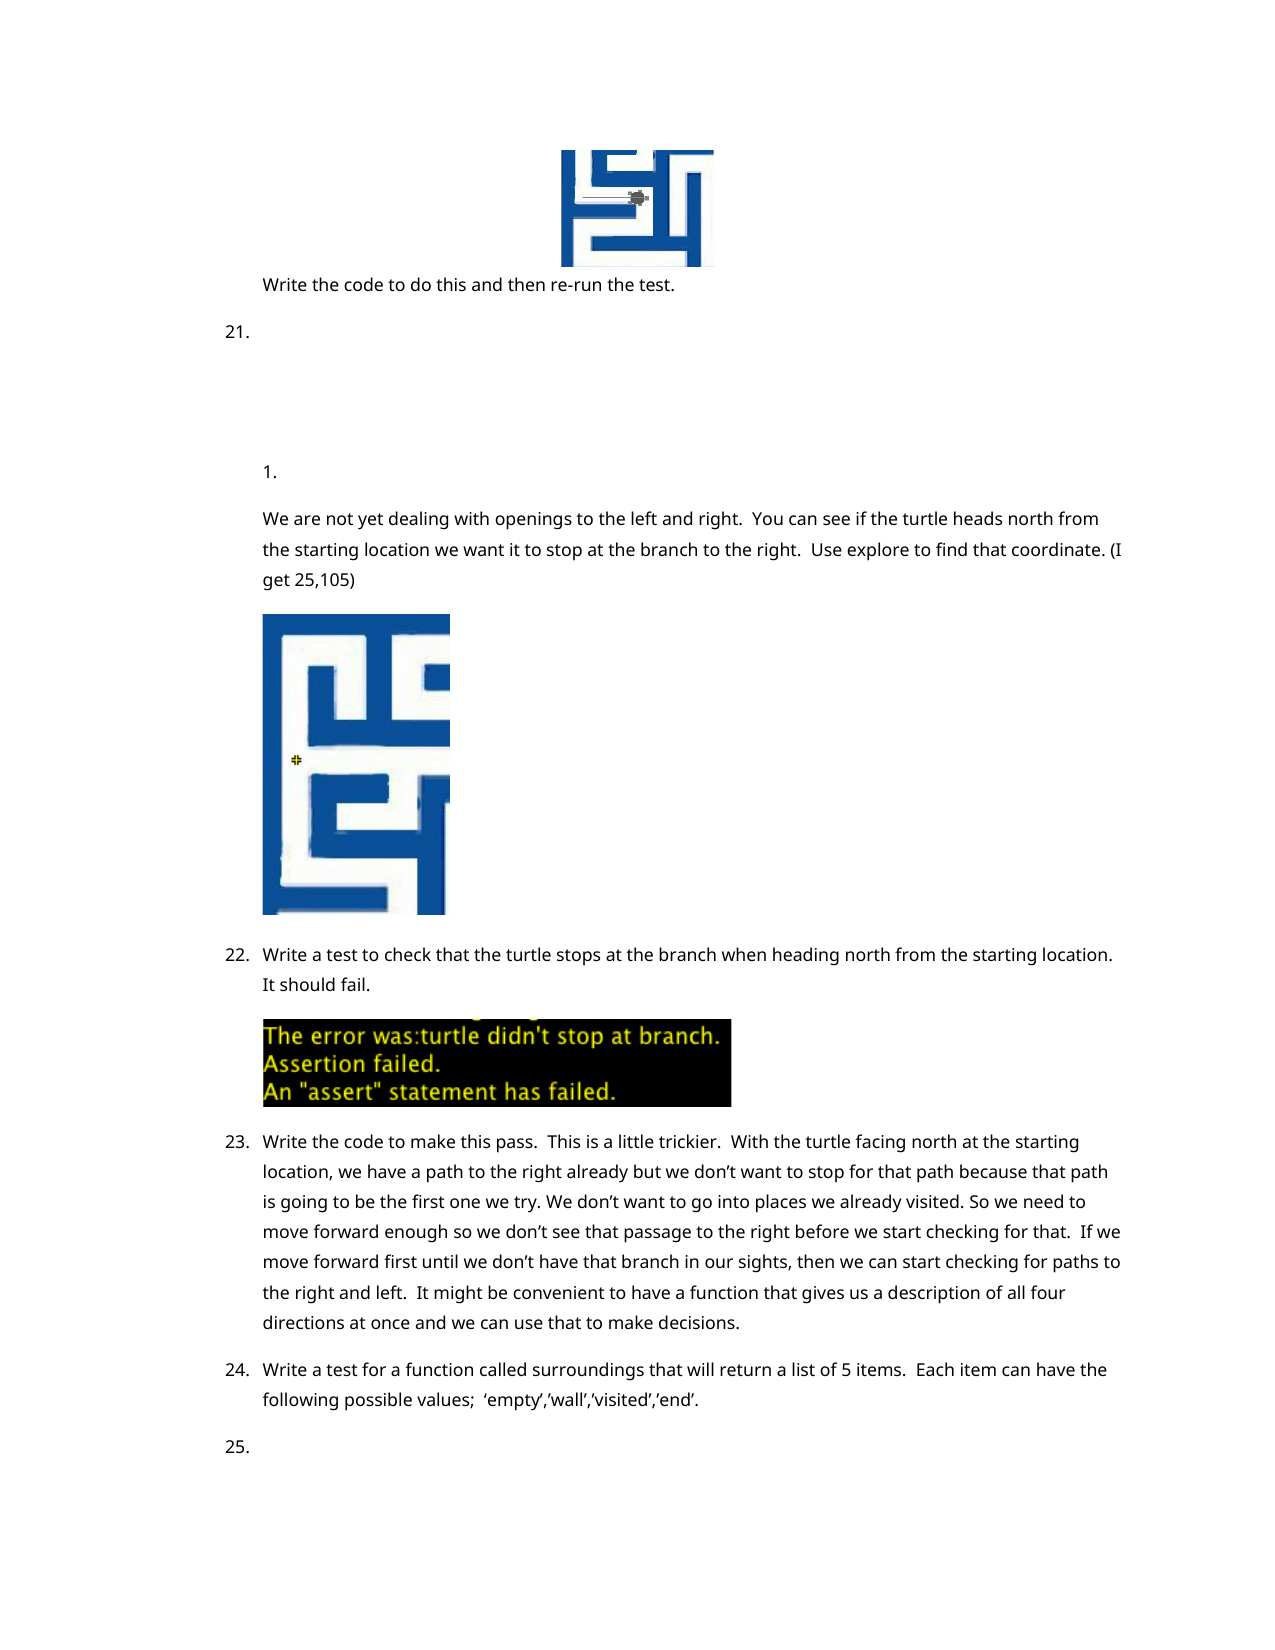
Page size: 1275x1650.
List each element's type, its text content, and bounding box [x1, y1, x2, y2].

list Write the code to make this pass. This is a little trickier. With the turtle facing north at the starting location, we have a path to the right already but we don’t want to stop for that path because that path is going to be the first one we try. We don’t want to go into places we already visited. So we need to move forward enough so we don’t see that passage to the right before we start checking for that. If we move forward first until we don’t have that branch in our sights, then we can start checking for paths to the right and left. It might be convenient to have a function that gives us a description of all four directions at once and we can use that to make decisions. [225, 1129, 1125, 1334]
picture [262, 614, 450, 915]
picture [262, 1019, 732, 1107]
picture [561, 150, 714, 267]
list We are not yet dealing with openings to the left and right. You can see if the turtle heads north from the starting location we want it to stop at the branch to the right. Use explore to find that coordinate. (I get 25,105) [262, 507, 1125, 591]
list Write the code to do this and then re-run the test. [225, 150, 1125, 297]
list Write a test for a function called surroundings that will return a list of 5 items. Each item can have the following possible values; ‘empty’,’wall’,’visited’,’end’. [225, 1357, 1125, 1412]
list Write a test to check that the turtle stops at the branch when heading north from the starting location. It should fail. [225, 942, 1125, 996]
